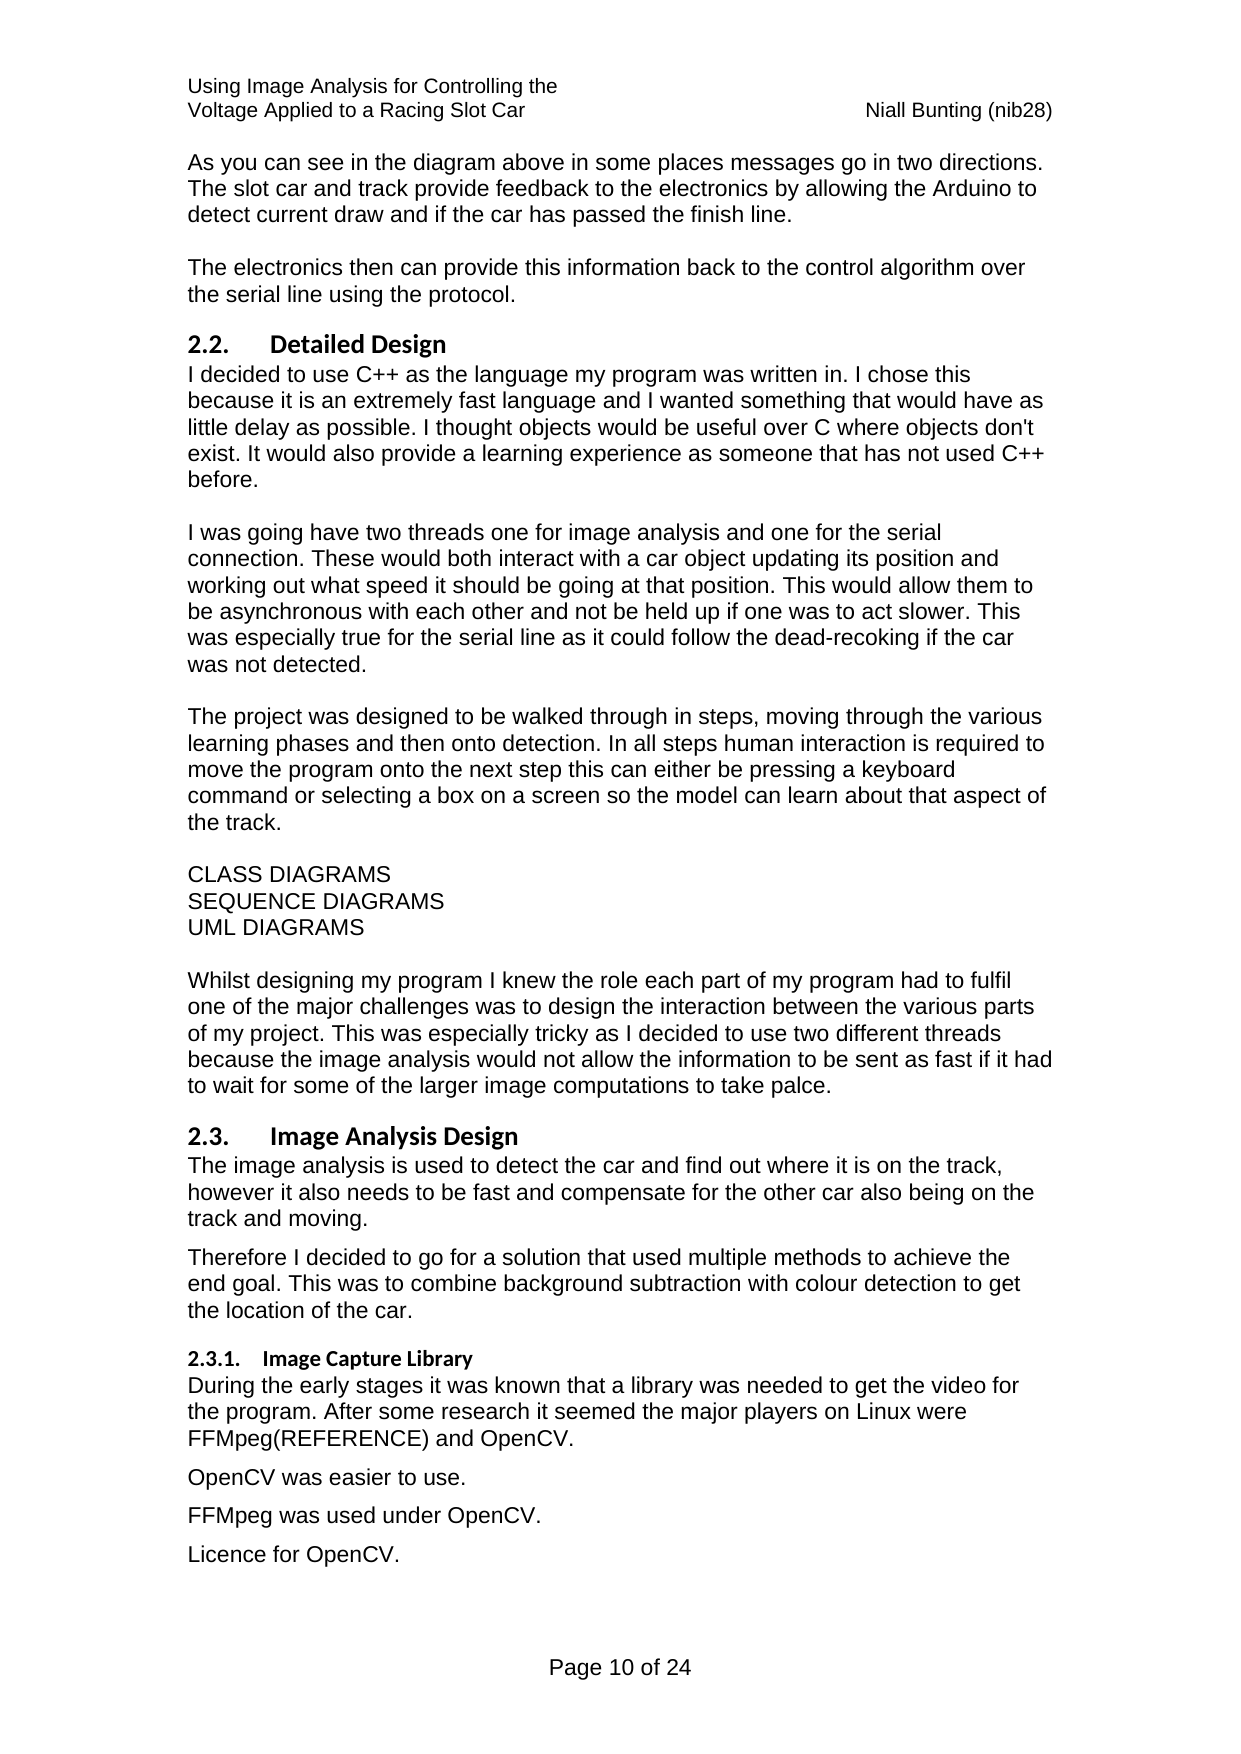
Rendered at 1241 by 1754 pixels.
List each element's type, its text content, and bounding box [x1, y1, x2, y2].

text CLASS DIAGRAMS [187, 861, 1053, 888]
subtitle Detailed Design [187, 328, 1053, 361]
text I decided to use C++ as the language my program was written in. I chose this because it is an extremely fast language and I wanted something that would have as little delay as possible. I thought objects would be useful over C where objects don't exist. It would also provide a learning experience as someone that has not used C++ before. [187, 361, 1053, 492]
subtitle Image Analysis Design [187, 1119, 1053, 1152]
text Licence for OpenCV. [187, 1541, 1053, 1568]
text The electronics then can provide this information back to the control algorithm over the serial line using the protocol. [187, 254, 1053, 307]
text The image analysis is used to detect the car and find out where it is on the track, however it also needs to be fast and compensate for the other car also being on the track and moving. [187, 1152, 1053, 1232]
subtitle Image Capture Library [187, 1344, 1053, 1372]
text FFMpeg was used under OpenCV. [187, 1502, 1053, 1529]
text SEQUENCE DIAGRAMS [187, 888, 1053, 914]
text Therefore I decided to go for a solution that used multiple methods to achieve the end goal. This was to combine background subtraction with colour detection to get the location of the car. [187, 1244, 1053, 1323]
text As you can see in the diagram above in some places messages go in two directions. The slot car and track provide feedback to the electronics by allowing the Arduino to detect current draw and if the car has passed the finish line. [187, 149, 1053, 228]
text Whilst designing my program I knew the role each part of my program had to fulfil one of the major challenges was to design the interaction between the various parts of my project. This was especially tricky as I decided to use two different threads because the image analysis would not allow the information to be sent as fast if it had to wait for some of the larger image computations to take palce. [187, 967, 1053, 1099]
text During the early stages it was known that a library was needed to get the video for the program. After some research it seemed the major players on Linux were FFMpeg(REFERENCE) and OpenCV. [187, 1372, 1053, 1451]
text I was going have two threads one for image analysis and one for the serial connection. These would both interact with a car object updating its position and working out what speed it should be going at that position. This would allow them to be asynchronous with each other and not be held up if one was to act slower. This was especially true for the serial line as it could follow the dead-recoking if the car was not detected. [187, 519, 1053, 677]
text The project was designed to be walked through in steps, moving through the various learning phases and then onto detection. In all steps human interaction is required to move the program onto the next step this can either be pressing a keyboard command or selecting a box on a screen so the model can learn about that aspect of the track. [187, 703, 1053, 835]
text OpenCV was easier to use. [187, 1463, 1053, 1490]
text UML DIAGRAMS [187, 914, 1053, 967]
